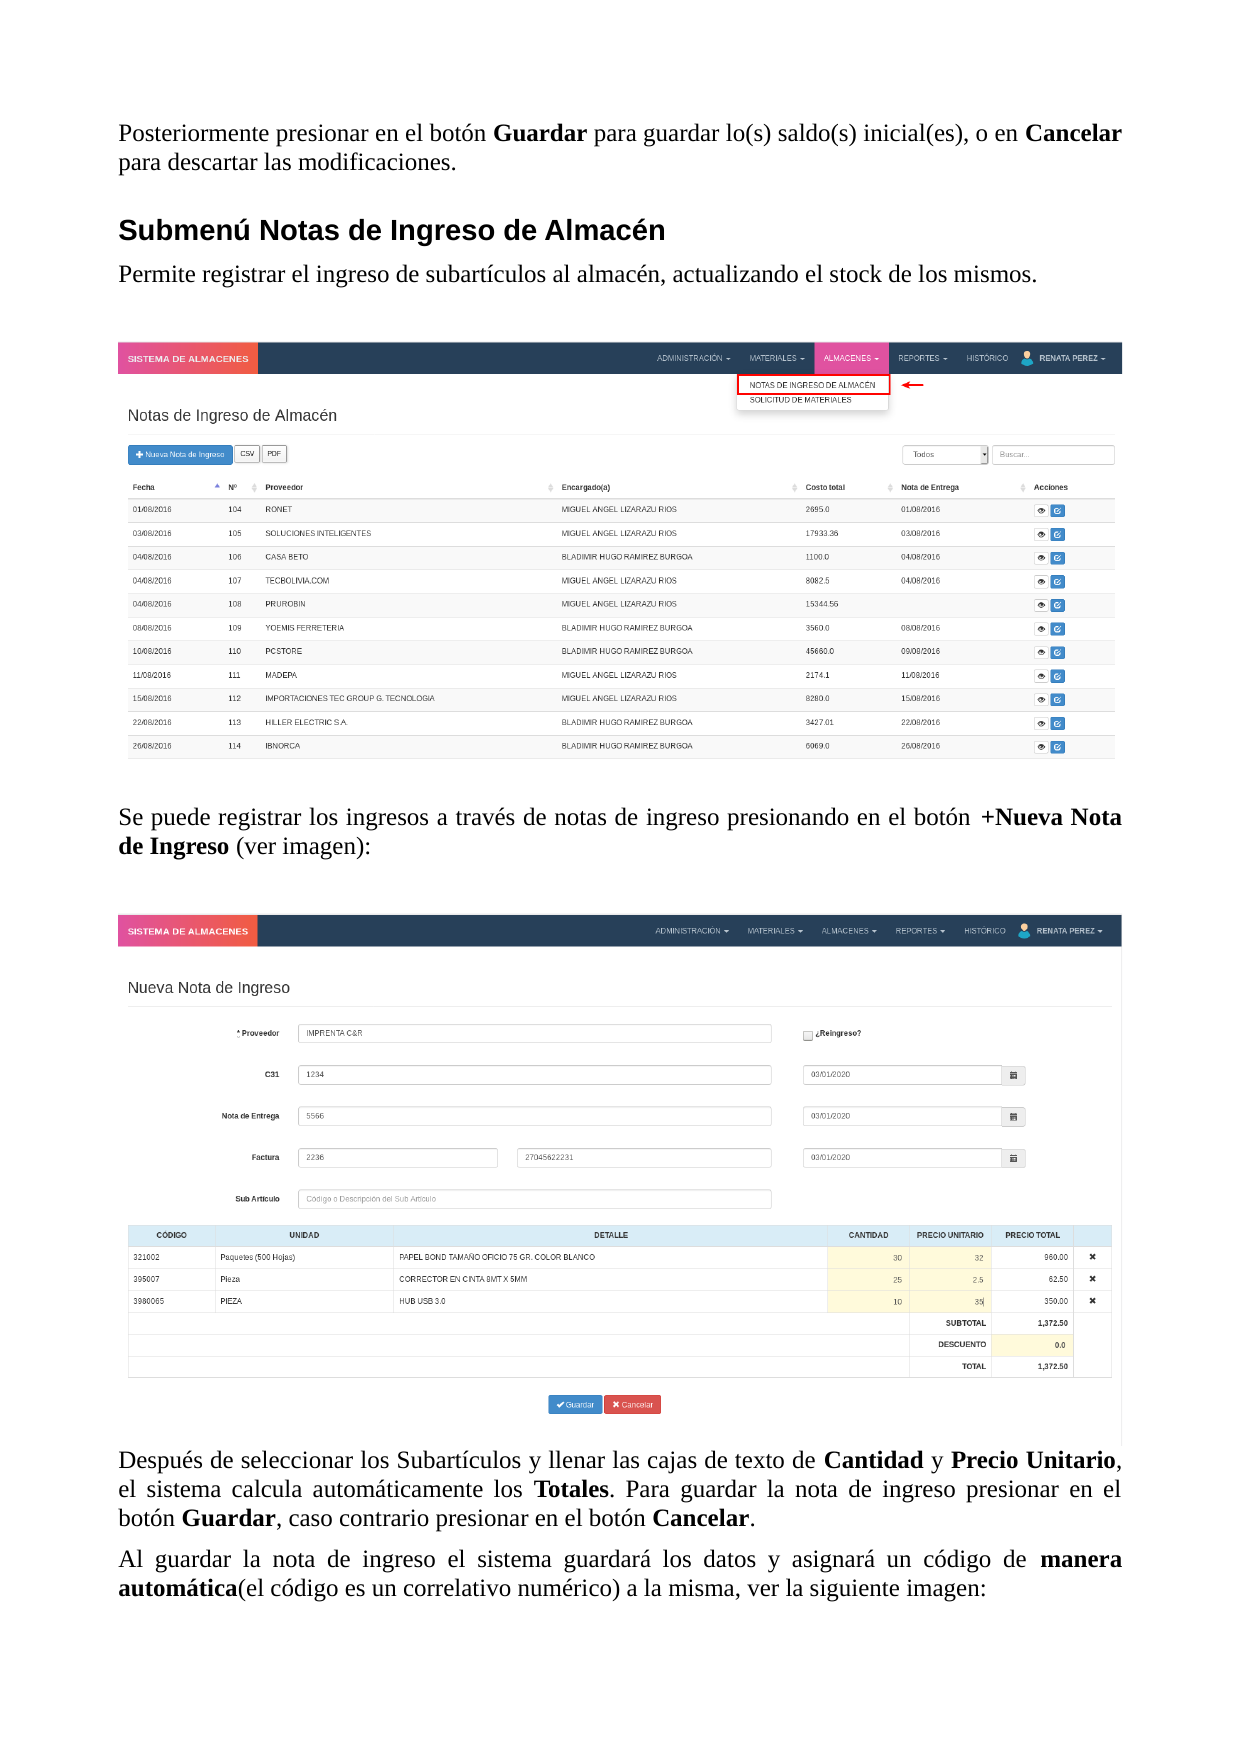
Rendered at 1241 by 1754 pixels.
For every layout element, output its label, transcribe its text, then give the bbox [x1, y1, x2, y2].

picture [118, 341, 1123, 762]
text Se puede registrar los ingresos a través de notas de ingreso presionando en el botón +Nueva Nota de Ingreso (ver imagen): [118, 802, 1122, 860]
picture [118, 913, 1123, 1446]
text Al guardar la nota de ingreso el sistema guardará los datos y asignará un código de manera automática(el código es un correlativo numérico) a la misma, ver la siguiente imagen: [118, 1544, 1122, 1602]
text Permite registrar el ingreso de subartículos al almacén, actualizando el stock de los mismos. [118, 259, 1122, 288]
text Posteriormente presionar en el botón Guardar para guardar lo(s) saldo(s) inicial(es), o en Cancelar para descartar las modificaciones. [118, 118, 1122, 176]
text Después de seleccionar los Subartículos y llenar las cajas de texto de Cantidad y Precio Unitario, el sistema calcula automáticamente los Totales. Para guardar la nota de ingreso presionar en el botón Guardar, caso contrario presionar en el botón Cancelar. [118, 1446, 1122, 1532]
subtitle Submenú Notas de Ingreso de Almacén [118, 213, 1122, 247]
